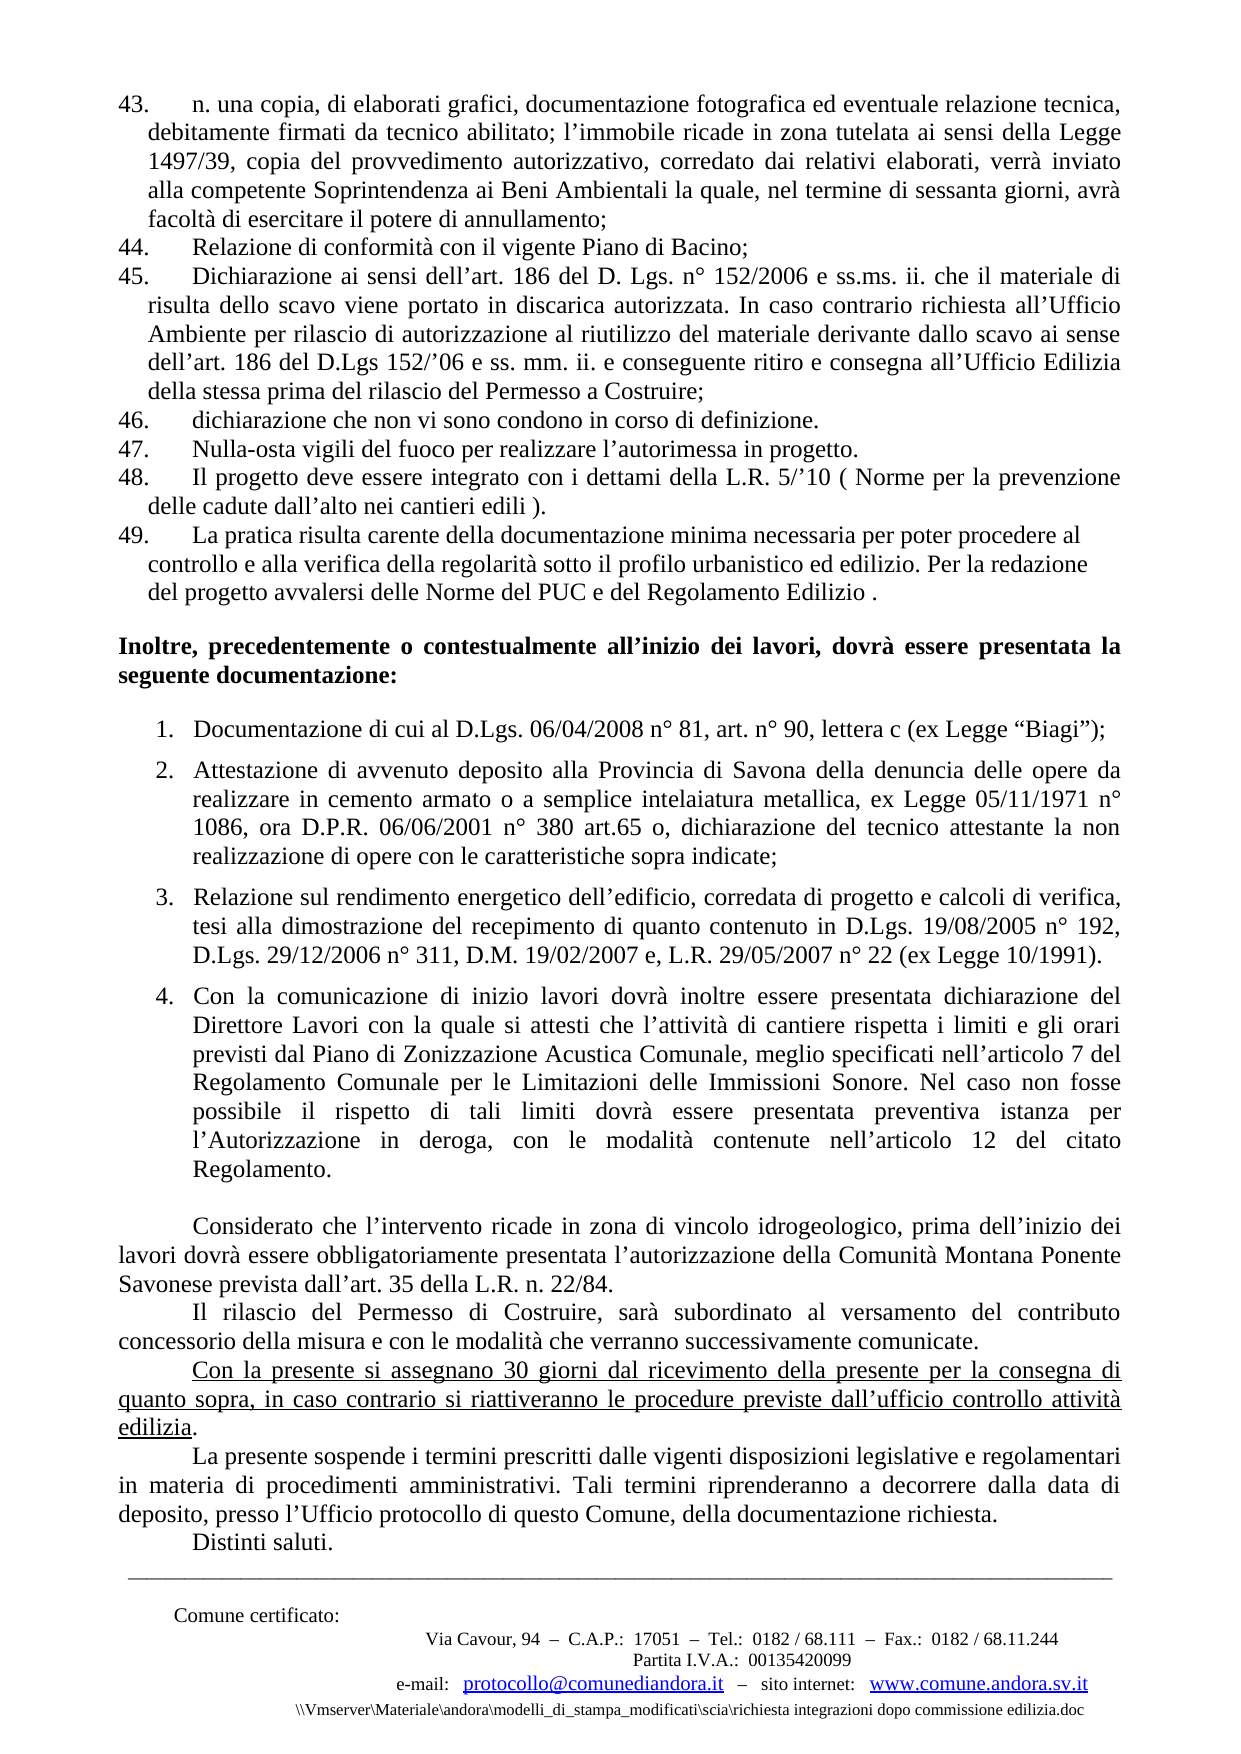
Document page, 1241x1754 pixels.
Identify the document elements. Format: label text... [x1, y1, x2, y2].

list La pratica risulta carente della documentazione minima necessaria per poter procedere al controllo e alla verifica della regolarità sotto il profilo urbanistico ed edilizio. Per la redazione del progetto avvalersi delle Norme del PUC e del Regolamento Edilizio . [118, 520, 1122, 606]
text Distinti saluti. [118, 1527, 1122, 1556]
text La presente sospende i termini prescritti dalle vigenti disposizioni legislative e regolamentari in materia di procedimenti amministrativi. Tali termini riprenderanno a decorrere dalla data di deposito, presso l’Ufficio protocollo di questo Comune, della documentazione richiesta. [118, 1441, 1122, 1527]
list Documentazione di cui al D.Lgs. 06/04/2008 n° 81, art. n° 90, lettera c (ex Legge “Biagi”); [155, 714, 1122, 742]
list Con la comunicazione di inizio lavori dovrà inoltre essere presentata dichiarazione del Direttore Lavori con la quale si attesti che l’attività di cantiere rispetta i limiti e gli orari previsti dal Piano di Zonizzazione Acustica Comunale, meglio specificati nell’articolo 7 del Regolamento Comunale per le Limitazioni delle Immissioni Sonore. Nel caso non fosse possibile il rispetto di tali limiti dovrà essere presentata preventiva istanza per l’Autorizzazione in deroga, con le modalità contenute nell’articolo 12 del citato Regolamento. [155, 981, 1122, 1182]
text Il rilascio del Permesso di Costruire, sarà subordinato al versamento del contributo concessorio della misura e con le modalità che verranno successivamente comunicate. [118, 1297, 1122, 1355]
list Il progetto deve essere integrato con i dettami della L.R. 5/’10 ( Norme per la prevenzione delle cadute dall’alto nei cantieri edili ). [118, 462, 1122, 520]
list Nulla-osta vigili del fuoco per realizzare l’autorimessa in progetto. [118, 434, 1122, 462]
text Con la presente si assegnano 30 giorni dal ricevimento della presente per la consegna di quanto sopra, in caso contrario si riattiveranno le procedure previste dall’ufficio controllo attività [118, 1355, 1122, 1409]
list n. una copia, di elaborati grafici, documentazione fotografica ed eventuale relazione tecnica, debitamente firmati da tecnico abilitato; l’immobile ricade in zona tutelata ai sensi della Legge 1497/39, copia del provvedimento autorizzativo, corredato dai relativi elaborati, verrà inviato alla competente Soprintendenza ai Beni Ambientali la quale, nel termine di sessanta giorni, avrà facoltà di esercitare il potere di annullamento; [118, 89, 1122, 232]
list dichiarazione che non vi sono condono in corso di definizione. [118, 405, 1122, 434]
list Attestazione di avvenuto deposito alla Provincia di Savona della denuncia delle opere da realizzare in cemento armato o a semplice intelaiatura metallica, ex Legge 05/11/1971 n° 1086, ora D.P.R. 06/06/2001 n° 380 art.65 o, dichiarazione del tecnico attestante la non realizzazione di opere con le caratteristiche sopra indicate; [155, 755, 1122, 870]
list Dichiarazione ai sensi dell’art. 186 del D. Lgs. n° 152/2006 e ss.ms. ii. che il materiale di risulta dello scavo viene portato in discarica autorizzata. In caso contrario richiesta all’Ufficio Ambiente per rilascio di autorizzazione al riutilizzo del materiale derivante dallo scavo ai sense dell’art. 186 del D.Lgs 152/’06 e ss. mm. ii. e conseguente ritiro e consegna all’Ufficio Edilizia della stessa prima del rilascio del Permesso a Costruire; [118, 261, 1122, 405]
text edilizia. [118, 1410, 1122, 1441]
text Considerato che l’intervento ricade in zona di vincolo idrogeologico, prima dell’inizio dei lavori dovrà essere obbligatoriamente presentata l’autorizzazione della Comunità Montana Ponente Savonese prevista dall’art. 35 della L.R. n. 22/84. [118, 1211, 1122, 1297]
text Inoltre, precedentemente o contestualmente all’inizio dei lavori, dovrà essere presentata la seguente documentazione: [118, 631, 1122, 689]
list Relazione di conformità con il vigente Piano di Bacino; [118, 232, 1122, 261]
list Relazione sul rendimento energetico dell’edificio, corredata di progetto e calcoli di verifica, tesi alla dimostrazione del recepimento di quanto contenuto in D.Lgs. 19/08/2005 n° 192, D.Lgs. 29/12/2006 n° 311, D.M. 19/02/2007 e, L.R. 29/05/2007 n° 22 (ex Legge 10/1991). [155, 882, 1122, 969]
